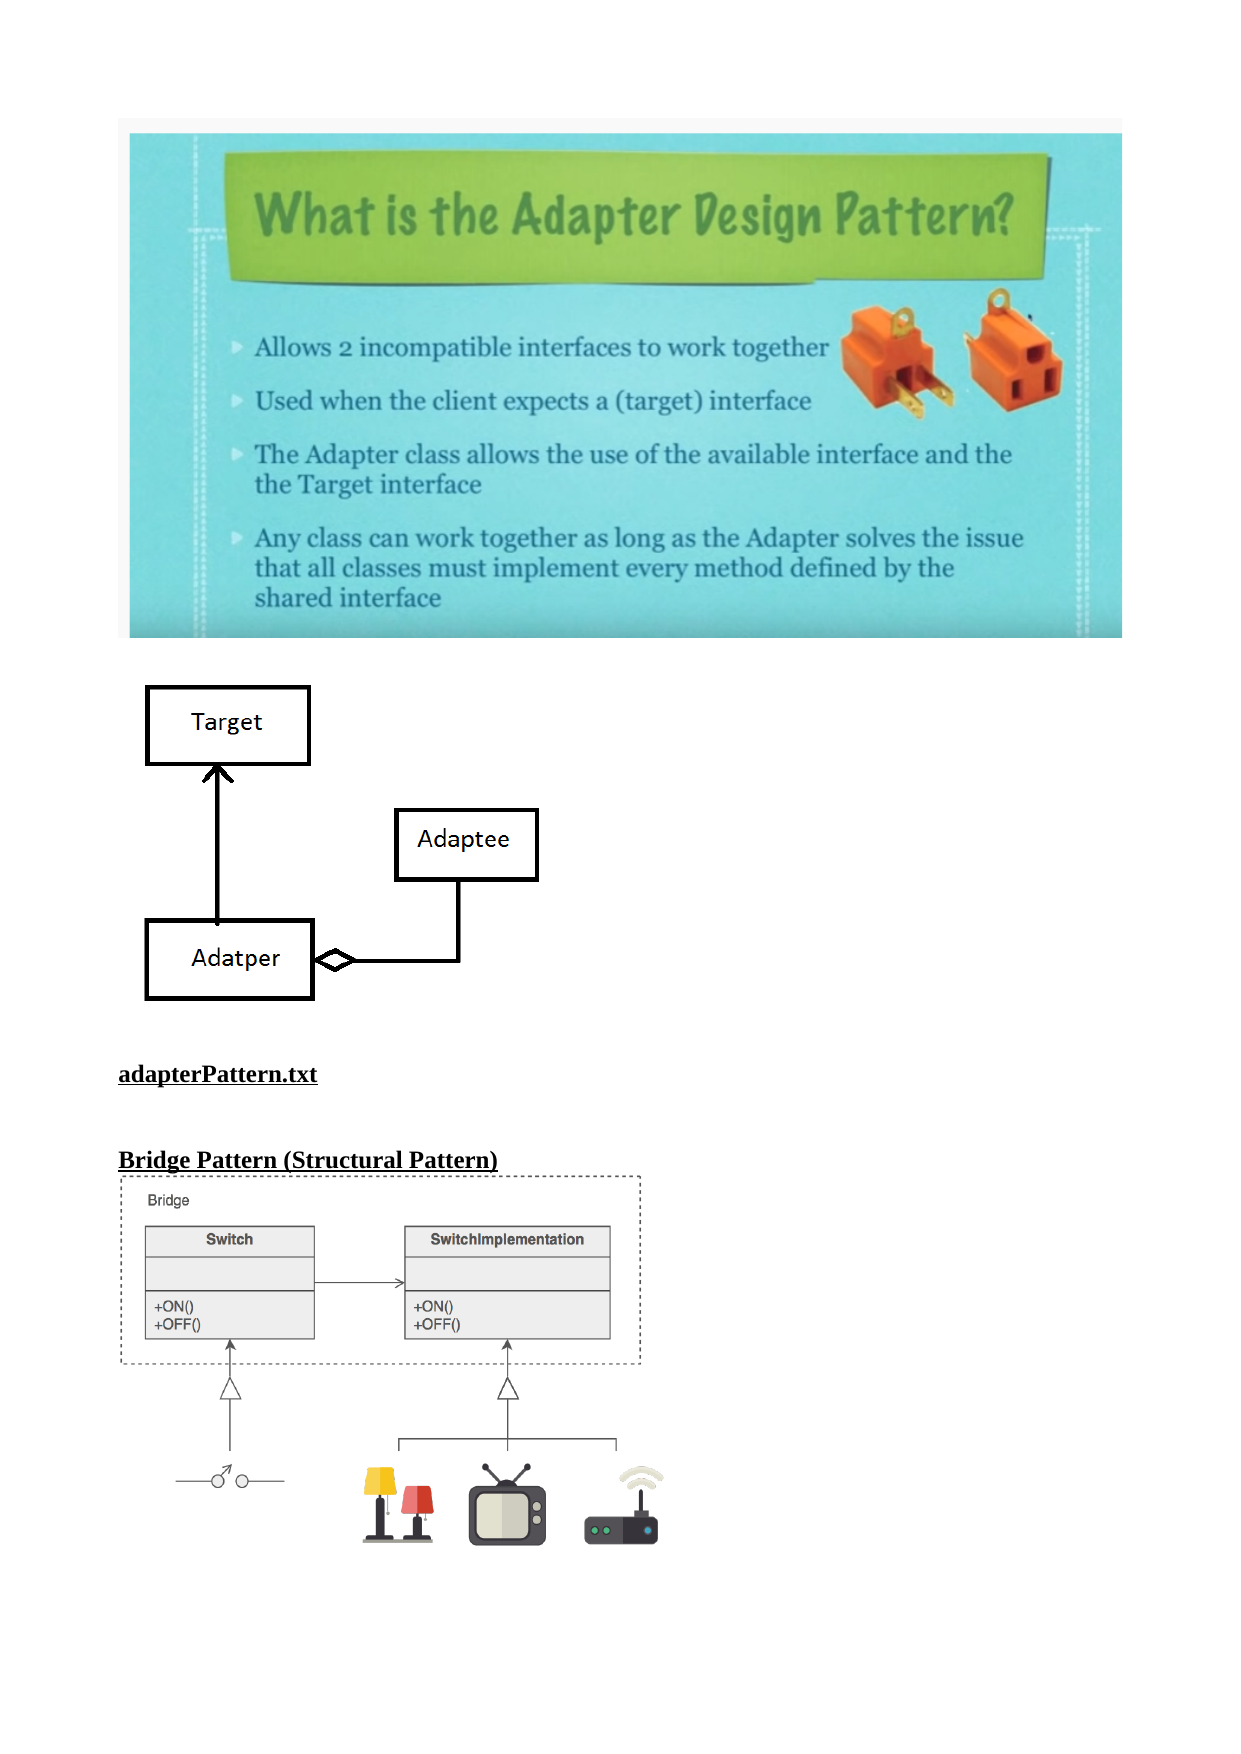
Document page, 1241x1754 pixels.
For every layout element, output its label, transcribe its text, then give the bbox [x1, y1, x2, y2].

picture [118, 118, 1123, 638]
picture [129, 674, 551, 1008]
text Bridge Pattern (Structural Pattern) [118, 1145, 1122, 1174]
picture [118, 1173, 672, 1559]
text adapterPattern.txt [118, 1059, 1122, 1088]
